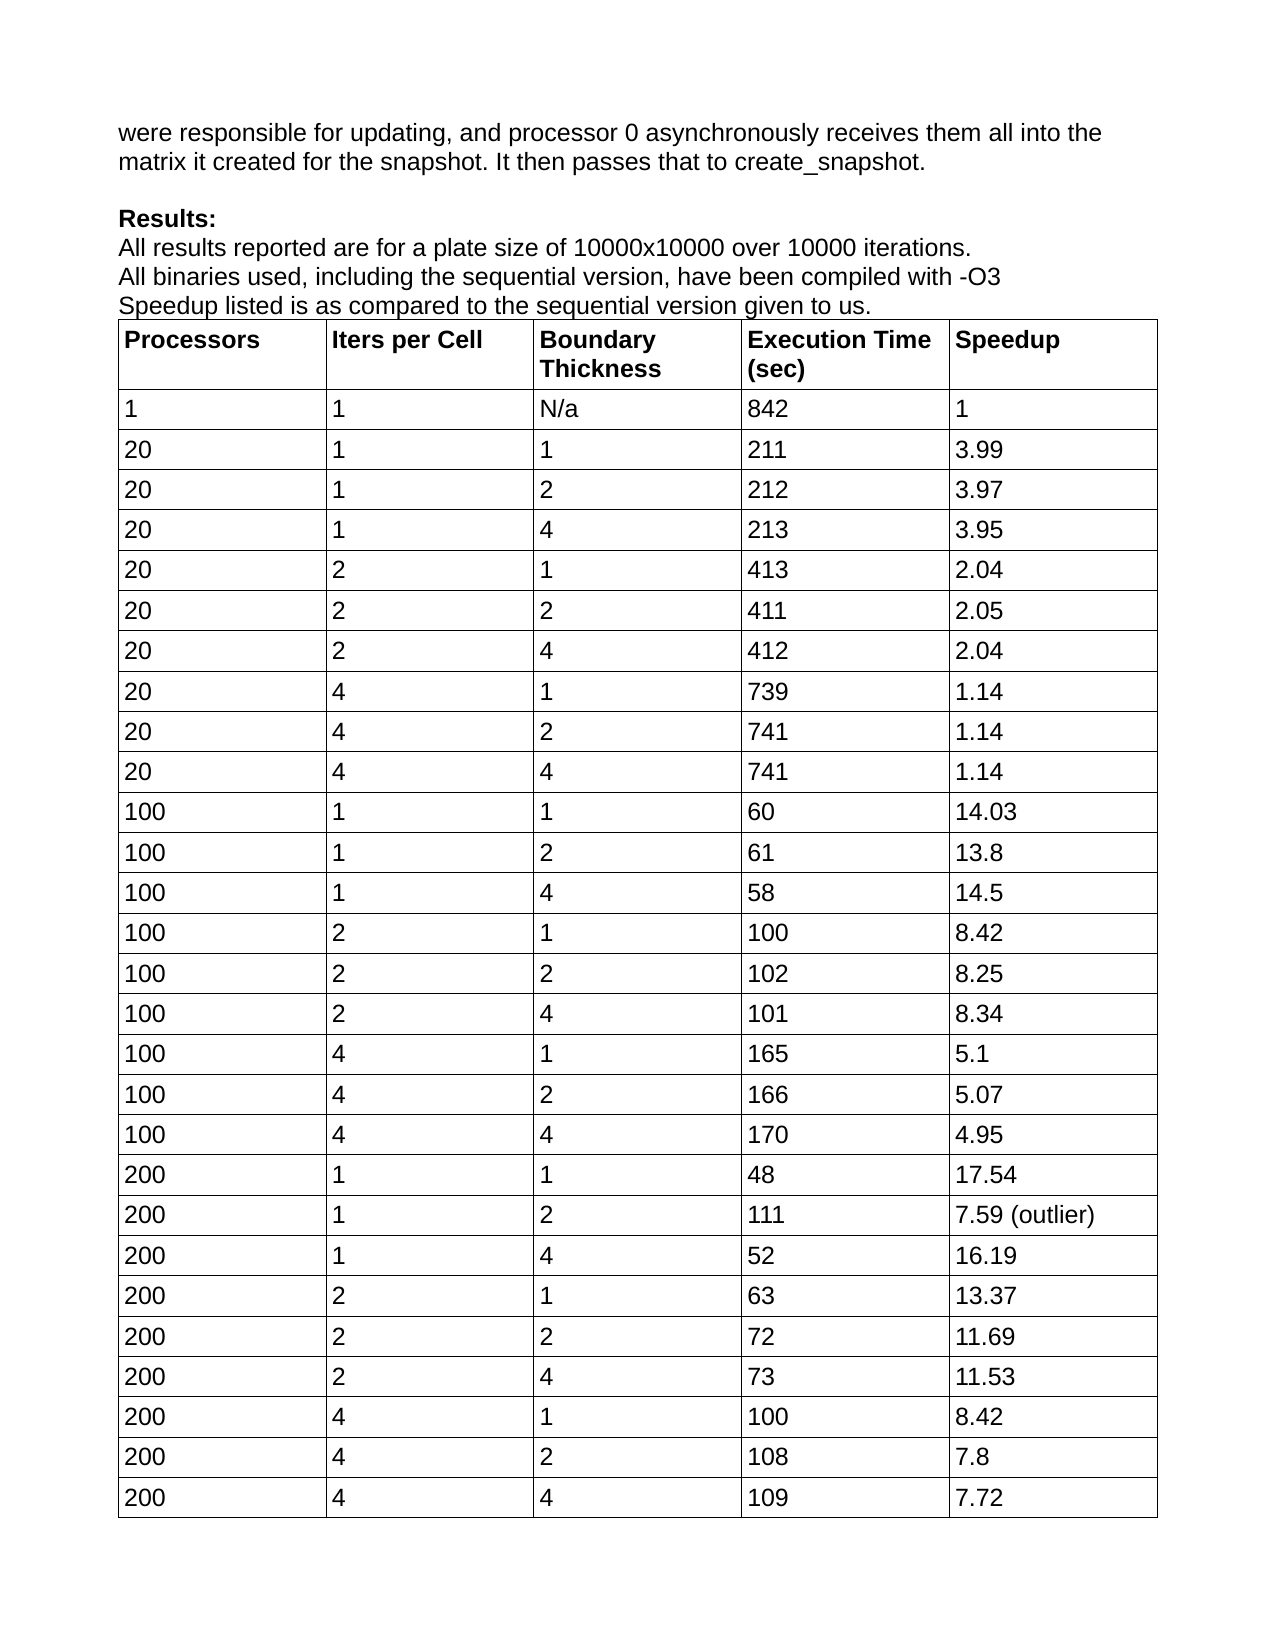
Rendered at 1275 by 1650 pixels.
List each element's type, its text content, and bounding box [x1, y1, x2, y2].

table_cell 165 [742, 1035, 949, 1074]
table_cell 1 [534, 551, 741, 590]
table_cell 100 [119, 1035, 326, 1074]
table_cell 11.69 [950, 1317, 1157, 1356]
table_cell 3.97 [950, 470, 1157, 509]
table_cell 211 [742, 430, 949, 469]
table_cell 1 [534, 1155, 741, 1195]
table_cell 13.37 [950, 1276, 1157, 1316]
table_cell 2 [327, 954, 533, 993]
table_cell 20 [119, 430, 326, 469]
table_cell 2.04 [950, 551, 1157, 590]
table_cell 2 [534, 1196, 741, 1235]
table_cell 1 [534, 793, 741, 832]
table_cell 2 [327, 1357, 533, 1396]
table_cell 1 [327, 873, 533, 912]
table_cell 2 [534, 954, 741, 993]
table_cell 100 [119, 914, 326, 953]
table_cell 1 [534, 914, 741, 953]
table_cell 7.72 [950, 1478, 1157, 1517]
table_cell 4.95 [950, 1115, 1157, 1154]
table_cell 4 [327, 1075, 533, 1114]
table_cell 1 [950, 390, 1157, 429]
table_cell 2 [534, 1317, 741, 1356]
table_cell 58 [742, 873, 949, 912]
table_cell 2 [534, 1075, 741, 1114]
table_cell 8.42 [950, 914, 1157, 953]
table_cell 413 [742, 551, 949, 590]
table_cell 412 [742, 631, 949, 671]
text Speedup listed is as compared to the sequential version given to us. [118, 291, 1157, 319]
table_cell 20 [119, 470, 326, 509]
table_cell 111 [742, 1196, 949, 1235]
table_cell 4 [534, 1478, 741, 1517]
table_cell 4 [534, 510, 741, 550]
table_cell 5.07 [950, 1075, 1157, 1114]
table_cell 20 [119, 712, 326, 751]
table_cell 2 [327, 914, 533, 953]
table_cell 2 [534, 712, 741, 751]
table_cell 100 [119, 954, 326, 993]
table_cell 73 [742, 1357, 949, 1396]
table_cell 741 [742, 752, 949, 792]
table_cell 13.8 [950, 833, 1157, 872]
table_cell 4 [534, 752, 741, 792]
table_cell 2.05 [950, 591, 1157, 630]
table_cell 2 [534, 833, 741, 872]
table_cell 1 [327, 510, 533, 550]
table_cell 20 [119, 591, 326, 630]
text were responsible for updating, and processor 0 asynchronously receives them all into the matrix it created for the snapshot. It then passes that to create_snapshot. [118, 118, 1157, 176]
table_cell 3.95 [950, 510, 1157, 550]
table_cell 3.99 [950, 430, 1157, 469]
table_cell 4 [534, 1357, 741, 1396]
table_cell 741 [742, 712, 949, 751]
table_cell 101 [742, 994, 949, 1033]
table_cell 72 [742, 1317, 949, 1356]
table_cell 200 [119, 1196, 326, 1235]
table_cell 63 [742, 1276, 949, 1316]
table_cell 20 [119, 551, 326, 590]
table_cell 1 [327, 1155, 533, 1195]
table_cell 212 [742, 470, 949, 509]
table_cell 60 [742, 793, 949, 832]
table_cell 100 [119, 994, 326, 1033]
table_cell 4 [327, 1115, 533, 1154]
table_cell 1 [534, 672, 741, 711]
table_cell 1.14 [950, 712, 1157, 751]
table_cell 4 [327, 1397, 533, 1437]
table_cell 2 [327, 591, 533, 630]
table_cell 2 [534, 1438, 741, 1477]
table_cell 8.25 [950, 954, 1157, 993]
table_cell 8.34 [950, 994, 1157, 1033]
table_cell 739 [742, 672, 949, 711]
table_cell 166 [742, 1075, 949, 1114]
table_cell 411 [742, 591, 949, 630]
table_cell 200 [119, 1357, 326, 1396]
table_cell 2 [327, 994, 533, 1033]
table_cell 100 [742, 1397, 949, 1437]
table_cell 4 [327, 1438, 533, 1477]
table_cell 1.14 [950, 672, 1157, 711]
table_cell 48 [742, 1155, 949, 1195]
table_cell 4 [327, 1035, 533, 1074]
text All results reported are for a plate size of 10000x10000 over 10000 iterations. [118, 233, 1157, 262]
table_cell 4 [534, 873, 741, 912]
table_cell 200 [119, 1478, 326, 1517]
table_cell 4 [327, 672, 533, 711]
table_cell 200 [119, 1438, 326, 1477]
table_cell 1 [327, 470, 533, 509]
table_cell 4 [534, 994, 741, 1033]
table_cell 17.54 [950, 1155, 1157, 1195]
table_cell 100 [119, 1115, 326, 1154]
table_cell 20 [119, 631, 326, 671]
table_cell 108 [742, 1438, 949, 1477]
table_cell 4 [327, 1478, 533, 1517]
table_cell 1 [327, 430, 533, 469]
table_cell 2 [534, 470, 741, 509]
table_cell 4 [534, 1236, 741, 1275]
table_cell 1 [119, 390, 326, 429]
table_cell 100 [119, 793, 326, 832]
table_cell 1 [534, 1276, 741, 1316]
table_cell 100 [119, 1075, 326, 1114]
table_cell 61 [742, 833, 949, 872]
table_cell 14.5 [950, 873, 1157, 912]
table_cell 8.42 [950, 1397, 1157, 1437]
table_header Speedup [950, 320, 1157, 388]
table_header Execution Time (sec) [742, 320, 949, 388]
table_cell 1.14 [950, 752, 1157, 792]
table_cell 4 [327, 752, 533, 792]
table_cell 100 [119, 873, 326, 912]
table_cell 52 [742, 1236, 949, 1275]
table_cell 1 [327, 833, 533, 872]
table_cell 2.04 [950, 631, 1157, 671]
table_cell N/a [534, 390, 741, 429]
table_cell 100 [742, 914, 949, 953]
table_cell 2 [327, 1276, 533, 1316]
table_cell 14.03 [950, 793, 1157, 832]
table_cell 1 [534, 1035, 741, 1074]
table_cell 2 [327, 551, 533, 590]
table_cell 2 [327, 1317, 533, 1356]
table_header Boundary Thickness [534, 320, 741, 388]
table_cell 200 [119, 1155, 326, 1195]
table_cell 2 [327, 631, 533, 671]
table_cell 1 [534, 1397, 741, 1437]
table_cell 4 [327, 712, 533, 751]
table_cell 200 [119, 1236, 326, 1275]
table_cell 2 [534, 591, 741, 630]
table_cell 1 [327, 390, 533, 429]
table_cell 4 [534, 631, 741, 671]
table_cell 4 [534, 1115, 741, 1154]
table_cell 11.53 [950, 1357, 1157, 1396]
table_cell 170 [742, 1115, 949, 1154]
table_header Processors [119, 320, 326, 388]
table_cell 16.19 [950, 1236, 1157, 1275]
table_cell 1 [327, 793, 533, 832]
table_cell 1 [327, 1196, 533, 1235]
table_cell 200 [119, 1317, 326, 1356]
table_cell 213 [742, 510, 949, 550]
table_cell 1 [534, 430, 741, 469]
table_header Iters per Cell [327, 320, 533, 388]
table_cell 20 [119, 510, 326, 550]
table_cell 7.8 [950, 1438, 1157, 1477]
table_cell 102 [742, 954, 949, 993]
table_cell 1 [327, 1236, 533, 1275]
table_cell 100 [119, 833, 326, 872]
table_cell 109 [742, 1478, 949, 1517]
table_cell 200 [119, 1397, 326, 1437]
table_cell 20 [119, 672, 326, 711]
table_cell 842 [742, 390, 949, 429]
table_cell 200 [119, 1276, 326, 1316]
text All binaries used, including the sequential version, have been compiled with -O3 [118, 262, 1157, 291]
table_cell 20 [119, 752, 326, 792]
table_cell 7.59 (outlier) [950, 1196, 1157, 1235]
text Results: [118, 204, 1157, 233]
table_cell 5.1 [950, 1035, 1157, 1074]
